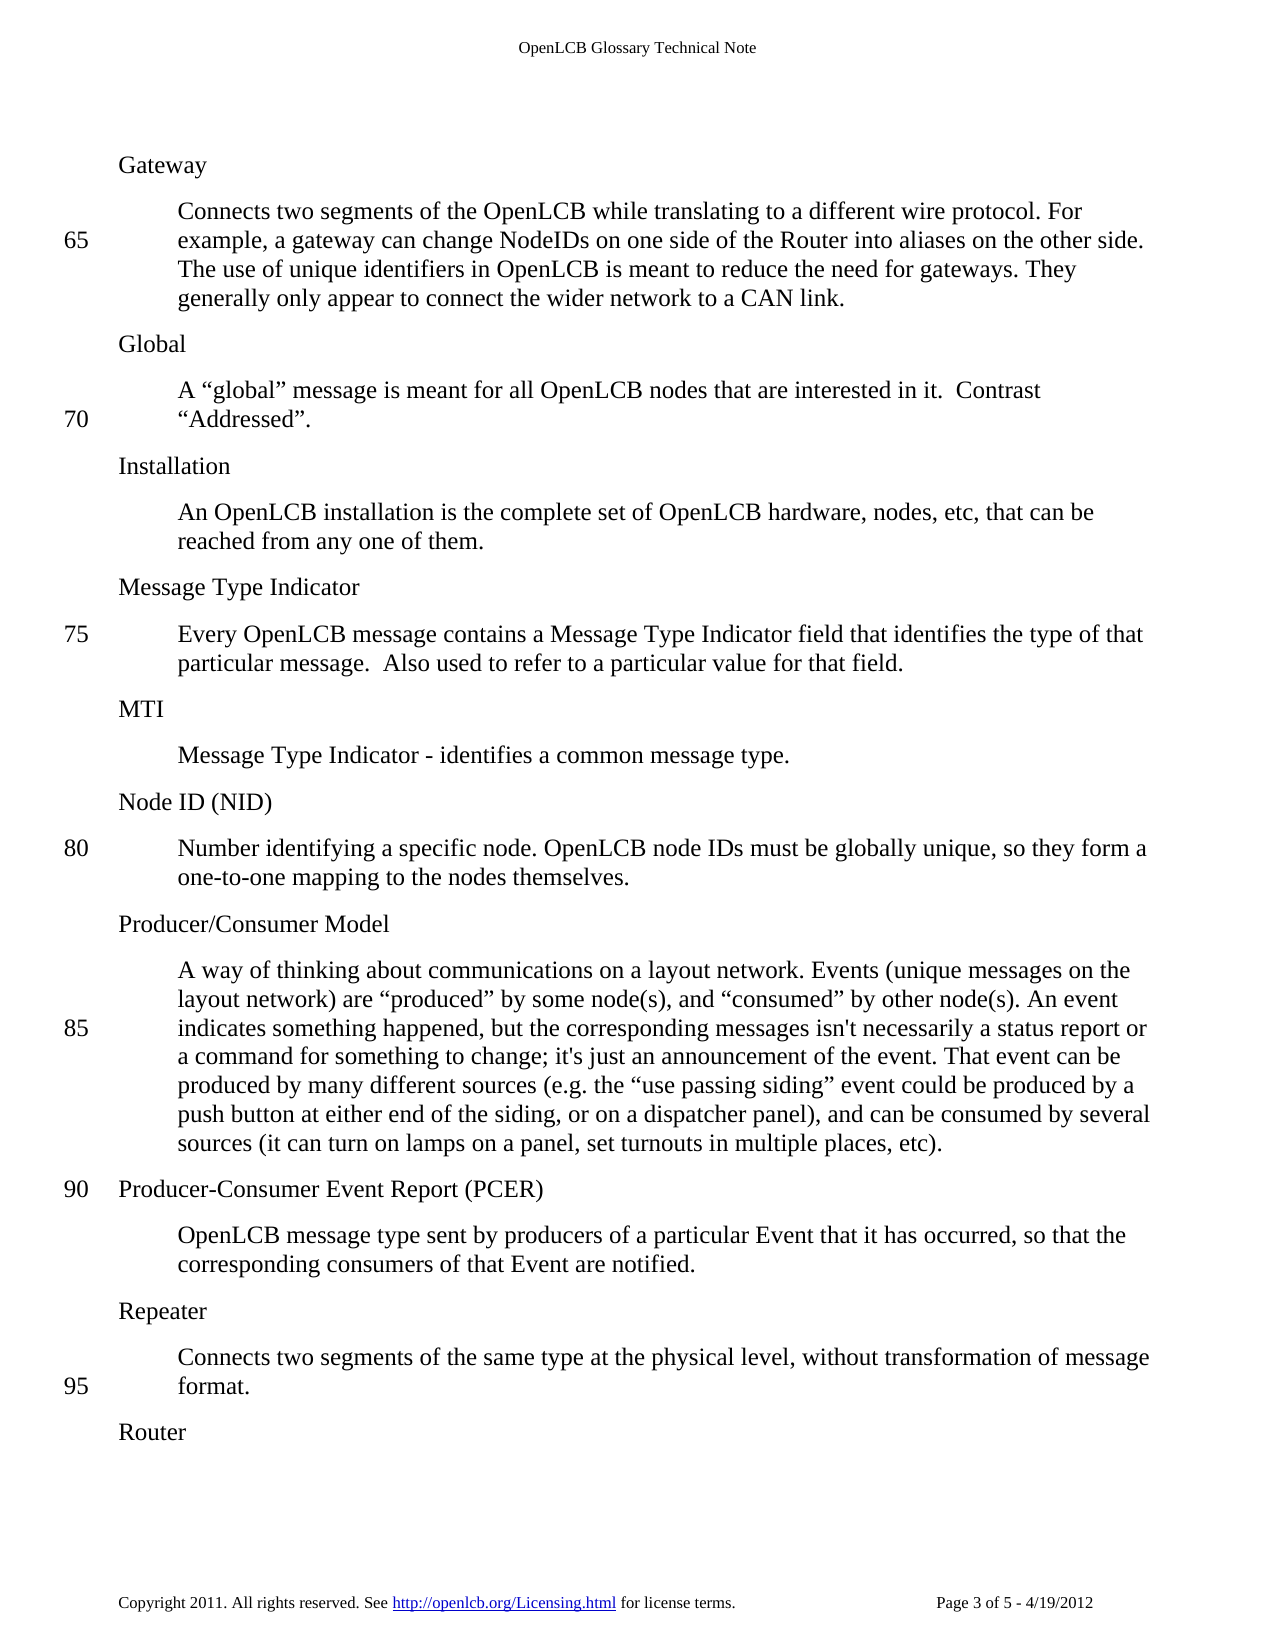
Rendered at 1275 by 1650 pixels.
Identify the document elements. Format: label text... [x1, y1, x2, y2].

subtitle Producer/Consumer Model [118, 909, 1157, 937]
subtitle Router [118, 1417, 1157, 1446]
list Connects two segments of the OpenLCB while translating to a different wire protocol. For example, a gateway can change NodeIDs on one side of the Router into aliases on the other side. The use of unique identifiers in OpenLCB is meant to reduce the need for gateways. They generally only appear to connect the wider network to a CAN link. [177, 196, 1157, 311]
subtitle Gateway [118, 150, 1157, 179]
list Every OpenLCB message contains a Message Type Indicator field that identifies the type of that particular message. Also used to refer to a particular value for that field. [177, 619, 1157, 676]
subtitle Global [118, 329, 1157, 358]
subtitle Message Type Indicator [118, 572, 1157, 601]
list Connects two segments of the same type at the physical level, without transformation of message format. [177, 1342, 1157, 1400]
list A way of thinking about communications on a layout network. Events (unique messages on the layout network) are “produced” by some node(s), and “consumed” by other node(s). An event indicates something happened, but the corresponding messages isn't necessarily a status report or a command for something to change; it's just an announcement of the event. That event can be produced by many different sources (e.g. the “use passing siding” event could be produced by a push button at either end of the siding, or on a dispatcher panel), and can be consumed by several sources (it can turn on lamps on a panel, set turnouts in multiple places, etc). [177, 955, 1157, 1156]
subtitle Repeater [118, 1296, 1157, 1324]
subtitle MTI [118, 694, 1157, 723]
subtitle Producer-Consumer Event Report (PCER) [118, 1174, 1157, 1203]
list Number identifying a specific node. OpenLCB node IDs must be globally unique, so they form a one-to-one mapping to the nodes themselves. [177, 833, 1157, 891]
list An OpenLCB installation is the complete set of OpenLCB hardware, nodes, etc, that can be reached from any one of them. [177, 497, 1157, 555]
list Message Type Indicator - identifies a common message type. [177, 741, 1157, 769]
list OpenLCB message type sent by producers of a particular Event that it has occurred, so that the corresponding consumers of that Event are notified. [177, 1221, 1157, 1278]
subtitle Installation [118, 451, 1157, 479]
subtitle Node ID (NID) [118, 787, 1157, 816]
list A “global” message is meant for all OpenLCB nodes that are interested in it. Contrast “Addressed”. [177, 376, 1157, 433]
